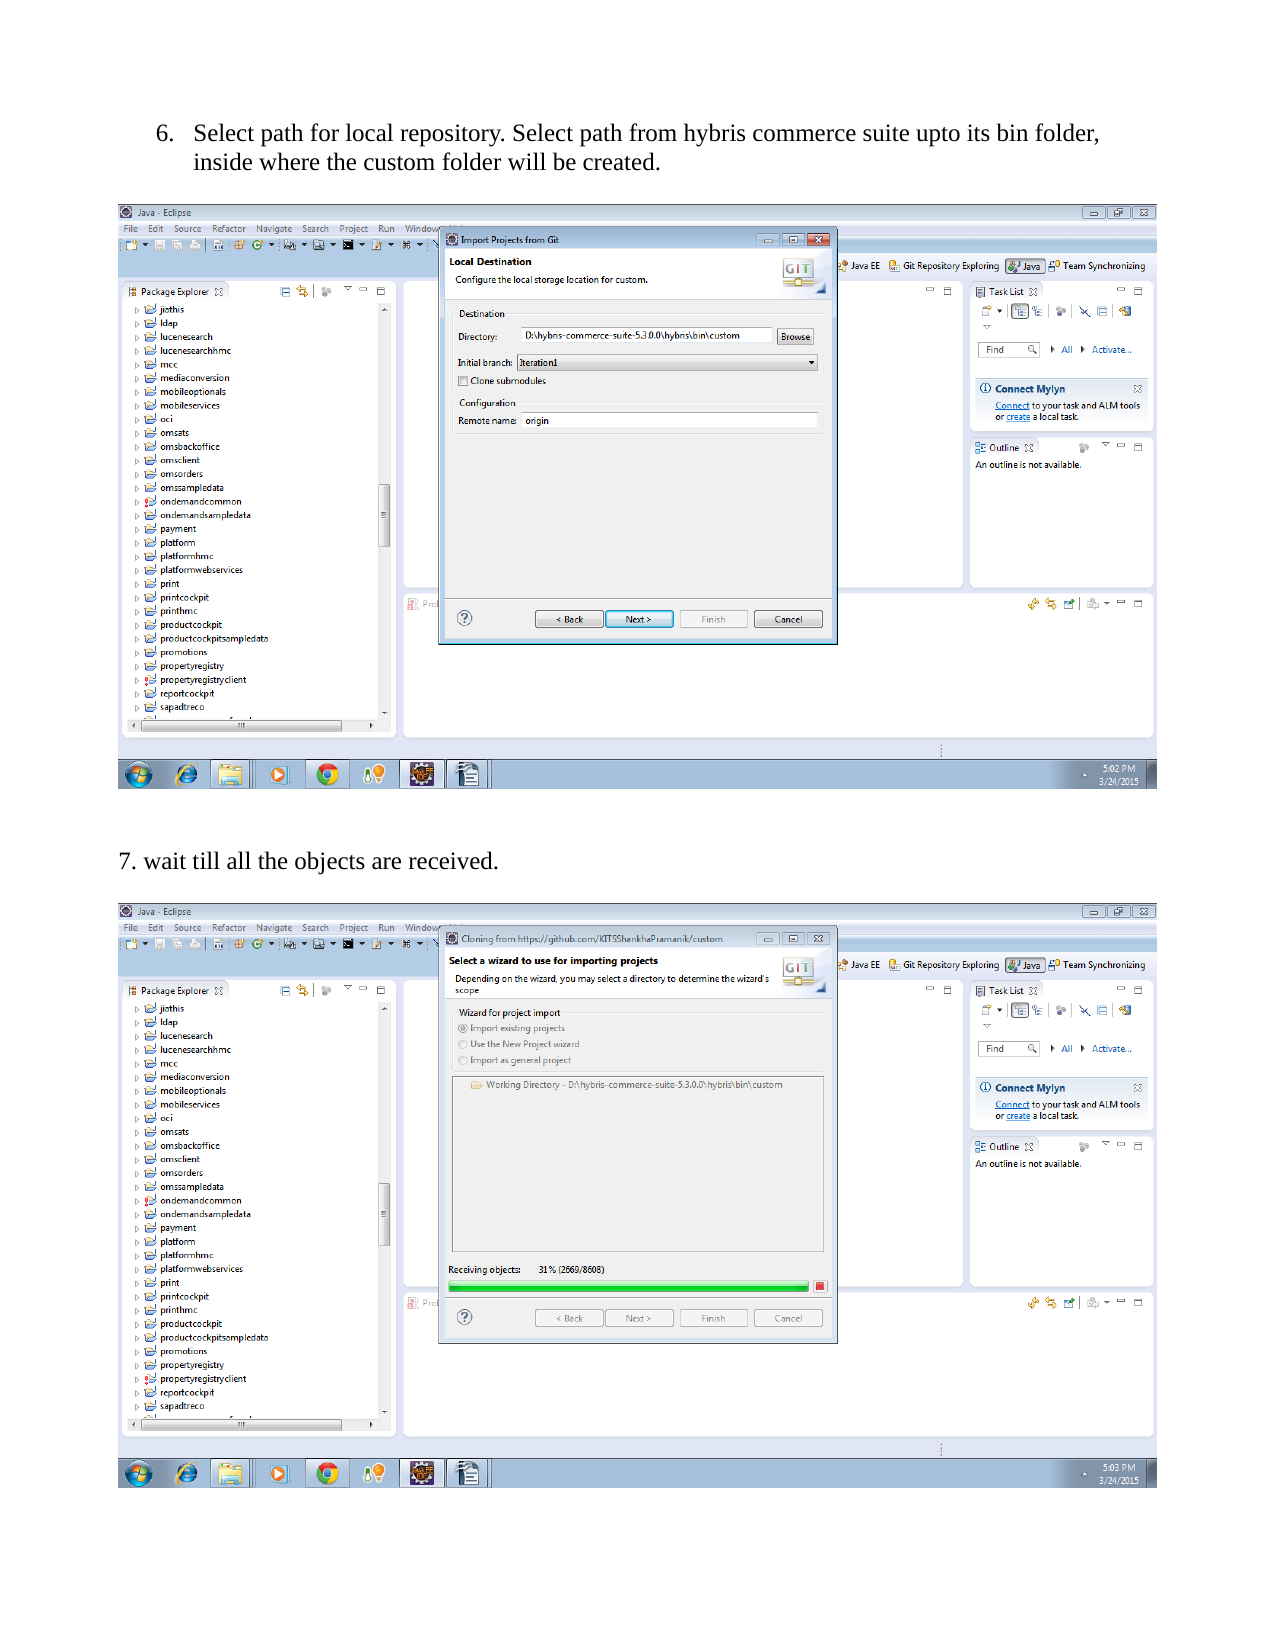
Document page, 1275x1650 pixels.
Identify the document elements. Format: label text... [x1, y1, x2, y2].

picture [118, 903, 1157, 1488]
list Select path for local repository. Select path from hybris commerce suite upto its bin folder, inside where the custom folder will be created. [156, 118, 1157, 176]
text 7. wait till all the objects are received. [118, 846, 1157, 874]
picture [118, 204, 1157, 789]
